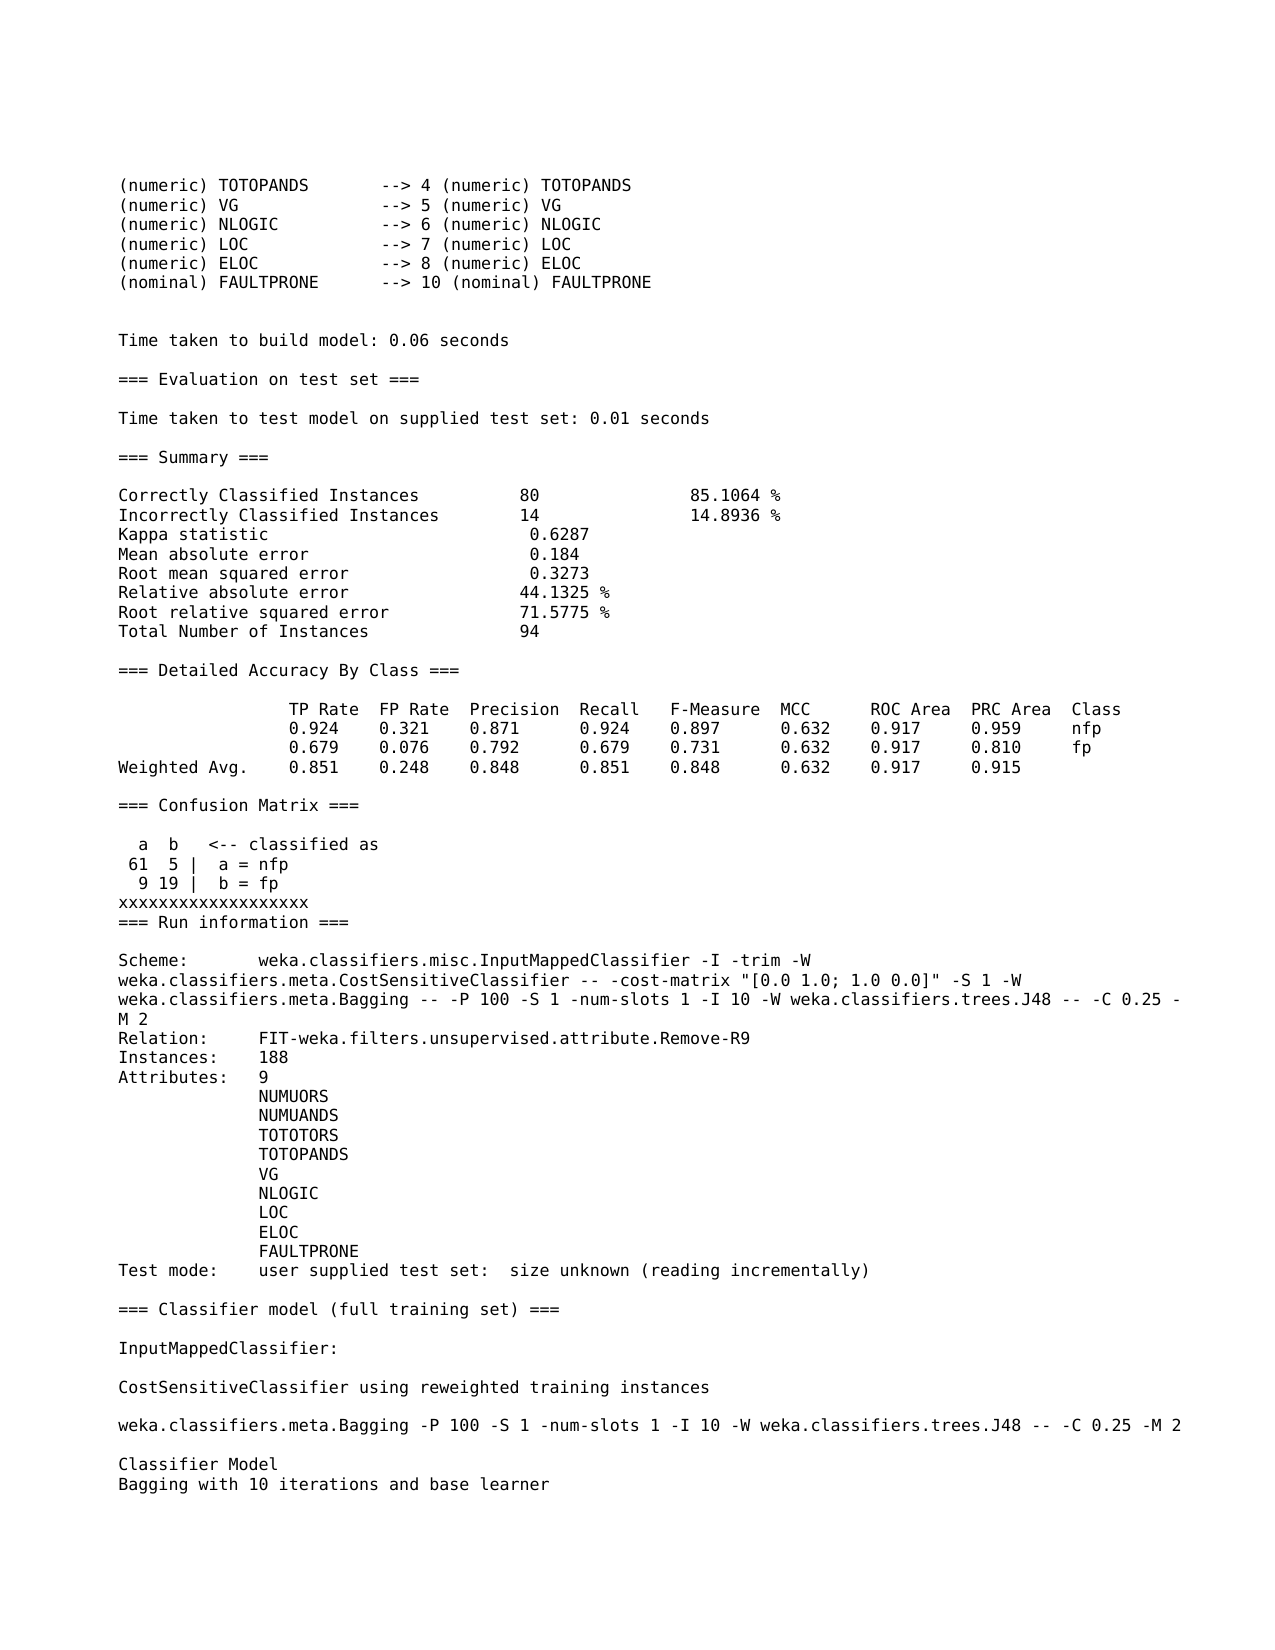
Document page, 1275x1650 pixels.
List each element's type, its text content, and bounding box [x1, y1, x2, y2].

text (nominal) FAULTPRONE --> 10 (nominal) FAULTPRONE [118, 273, 1187, 293]
text a b <-- classified as [118, 835, 1187, 854]
text (numeric) TOTOPANDS --> 4 (numeric) TOTOPANDS [118, 176, 1187, 196]
text Relative absolute error 44.1325 % [118, 583, 1187, 603]
text Mean absolute error 0.184 [118, 544, 1187, 564]
text Root mean squared error 0.3273 [118, 564, 1187, 583]
text 0.679 0.076 0.792 0.679 0.731 0.632 0.917 0.810 fp [118, 738, 1187, 758]
text Test mode: user supplied test set: size unknown (reading incrementally) [118, 1261, 1187, 1281]
text 9 19 | b = fp [118, 874, 1187, 893]
text Attributes: 9 [118, 1068, 1187, 1087]
text ELOC [118, 1223, 1187, 1242]
text Time taken to test model on supplied test set: 0.01 seconds [118, 409, 1187, 428]
text xxxxxxxxxxxxxxxxxxx [118, 893, 1187, 913]
text (numeric) NLOGIC --> 6 (numeric) NLOGIC [118, 215, 1187, 234]
text 0.924 0.321 0.871 0.924 0.897 0.632 0.917 0.959 nfp [118, 719, 1187, 738]
text === Classifier model (full training set) === [118, 1300, 1187, 1319]
text InputMappedClassifier: [118, 1339, 1187, 1358]
text === Confusion Matrix === [118, 796, 1187, 816]
text VG [118, 1164, 1187, 1184]
text (numeric) ELOC --> 8 (numeric) ELOC [118, 254, 1187, 273]
text 61 5 | a = nfp [118, 854, 1187, 874]
text NLOGIC [118, 1184, 1187, 1203]
text === Detailed Accuracy By Class === [118, 661, 1187, 680]
text weka.classifiers.meta.Bagging -P 100 -S 1 -num-slots 1 -I 10 -W weka.classifiers.trees.J48 -- -C 0.25 -M 2 [118, 1416, 1187, 1436]
text TP Rate FP Rate Precision Recall F-Measure MCC ROC Area PRC Area Class [118, 699, 1187, 719]
text Correctly Classified Instances 80 85.1064 % [118, 486, 1187, 506]
text (numeric) LOC --> 7 (numeric) LOC [118, 234, 1187, 254]
text Root relative squared error 71.5775 % [118, 603, 1187, 622]
text Weighted Avg. 0.851 0.248 0.848 0.851 0.848 0.632 0.917 0.915 [118, 758, 1187, 777]
text === Run information === [118, 913, 1187, 932]
text Relation: FIT-weka.filters.unsupervised.attribute.Remove-R9 [118, 1029, 1187, 1048]
text TOTOTORS [118, 1126, 1187, 1145]
text Incorrectly Classified Instances 14 14.8936 % [118, 506, 1187, 525]
text === Evaluation on test set === [118, 370, 1187, 389]
text Instances: 188 [118, 1048, 1187, 1068]
text Time taken to build model: 0.06 seconds [118, 331, 1187, 351]
text FAULTPRONE [118, 1242, 1187, 1261]
text Kappa statistic 0.6287 [118, 525, 1187, 544]
text Classifier Model [118, 1455, 1187, 1474]
text LOC [118, 1203, 1187, 1223]
text Scheme: weka.classifiers.misc.InputMappedClassifier -I -trim -W weka.classifiers.meta.CostSensitiveClassifier -- -cost-matrix "[0.0 1.0; 1.0 0.0]" -S 1 -W weka.classifiers.meta.Bagging -- -P 100 -S 1 -num-slots 1 -I 10 -W weka.classifiers.trees.J48 -- -C 0.25 -M 2 [118, 951, 1187, 1029]
text === Summary === [118, 448, 1187, 467]
text Total Number of Instances 94 [118, 622, 1187, 641]
text (numeric) VG --> 5 (numeric) VG [118, 196, 1187, 215]
text NUMUANDS [118, 1106, 1187, 1126]
text CostSensitiveClassifier using reweighted training instances [118, 1378, 1187, 1397]
text Bagging with 10 iterations and base learner [118, 1474, 1187, 1494]
text TOTOPANDS [118, 1145, 1187, 1164]
text NUMUORS [118, 1087, 1187, 1106]
